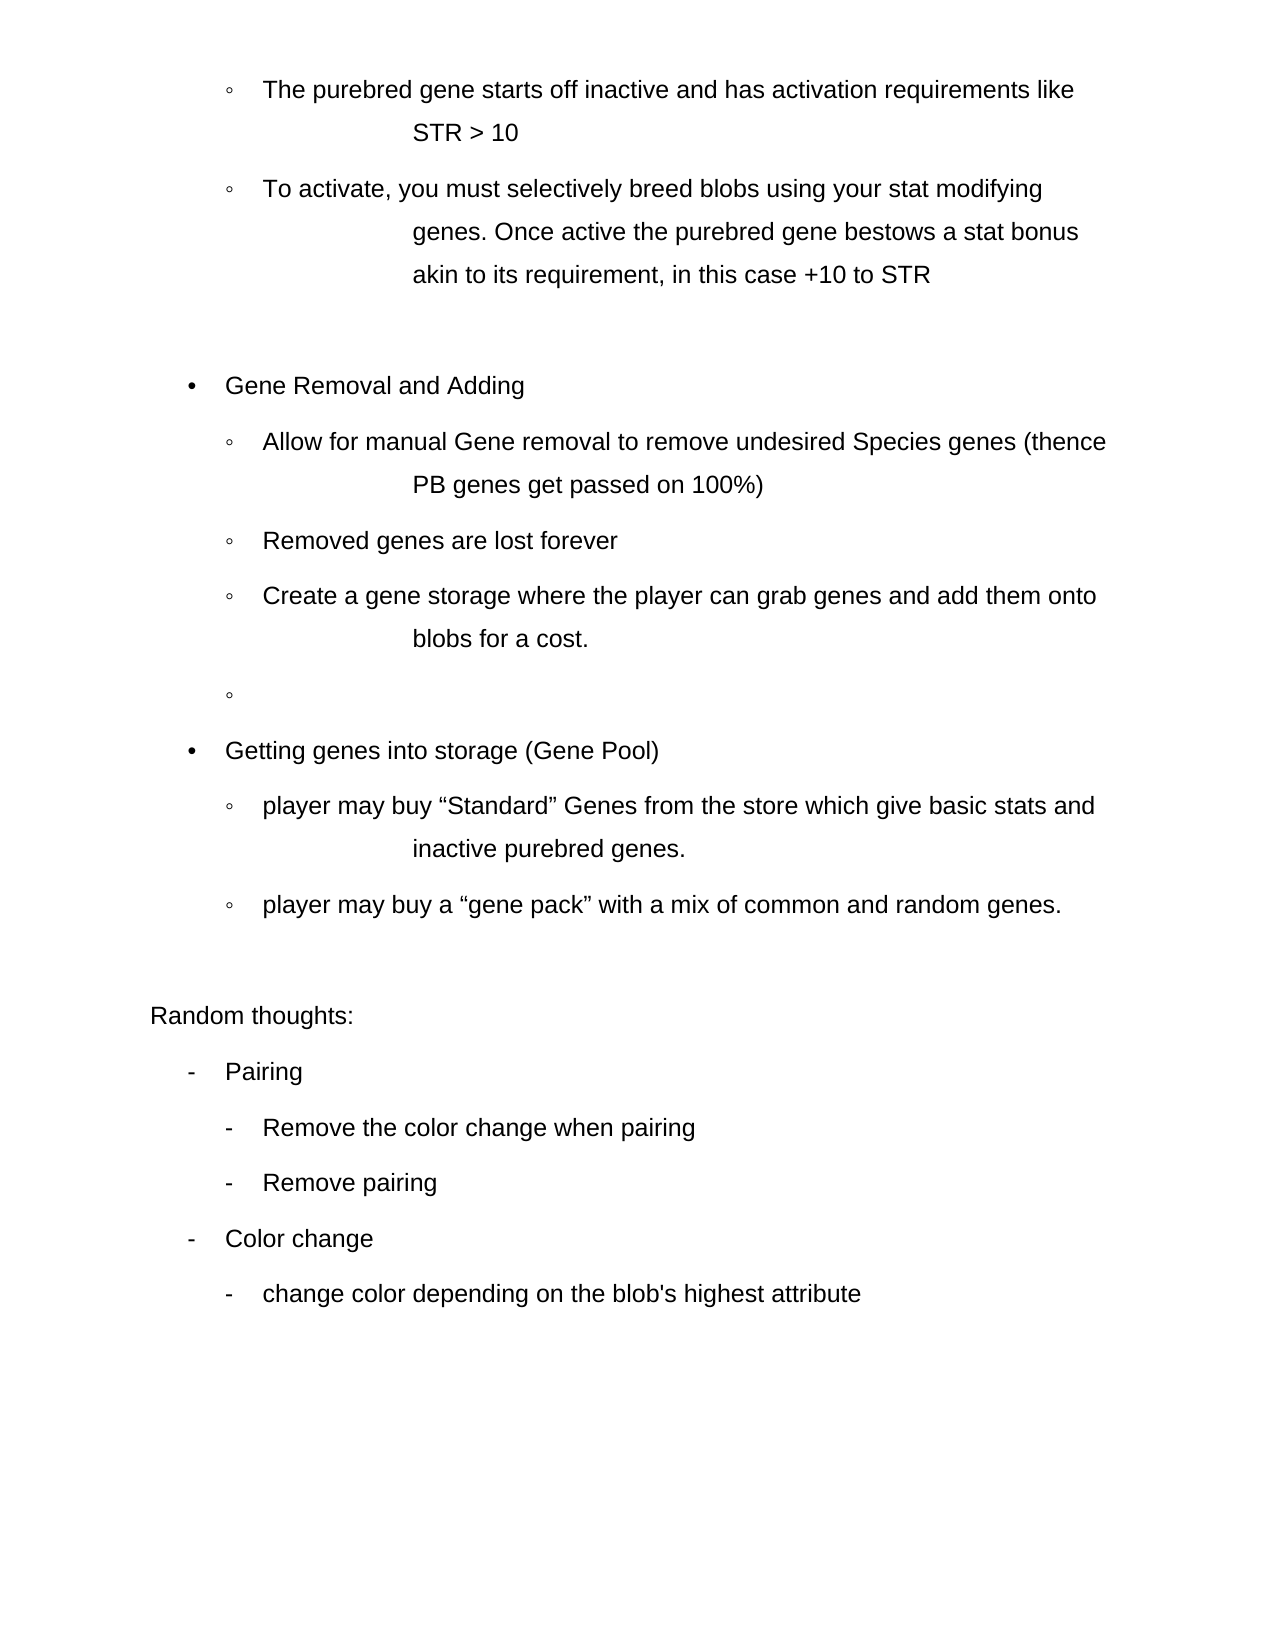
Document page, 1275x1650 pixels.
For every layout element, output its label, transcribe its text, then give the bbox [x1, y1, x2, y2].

list player may buy “Standard” Genes from the store which give basic stats and inactive purebred genes. [225, 791, 1125, 863]
list Gene Removal and Adding [187, 371, 1125, 400]
list Create a gene storage where the player can grab genes and add them onto blobs for a cost. [225, 581, 1125, 653]
list player may buy a “gene pack” with a mix of common and random genes. [225, 890, 1125, 919]
list Remove the color change when pairing [225, 1112, 1125, 1141]
list change color depending on the blob's highest attribute [225, 1279, 1125, 1308]
list To activate, you must selectively breed blobs using your stat modifying genes. Once active the purebred gene bestows a stat bonus akin to its requirement, in this case +10 to STR [225, 174, 1125, 289]
list Removed genes are lost forever [225, 526, 1125, 554]
list The purebred gene starts off inactive and has activation requirements like STR > 10 [225, 75, 1125, 147]
text Random thoughts: [150, 1001, 1125, 1030]
list Getting genes into storage (Gene Pool) [187, 736, 1125, 764]
list Allow for manual Gene removal to remove undesired Species genes (thence PB genes get passed on 100%) [225, 427, 1125, 499]
list Pairing [187, 1057, 1125, 1086]
list Color change [187, 1224, 1125, 1252]
list Remove pairing [225, 1168, 1125, 1197]
